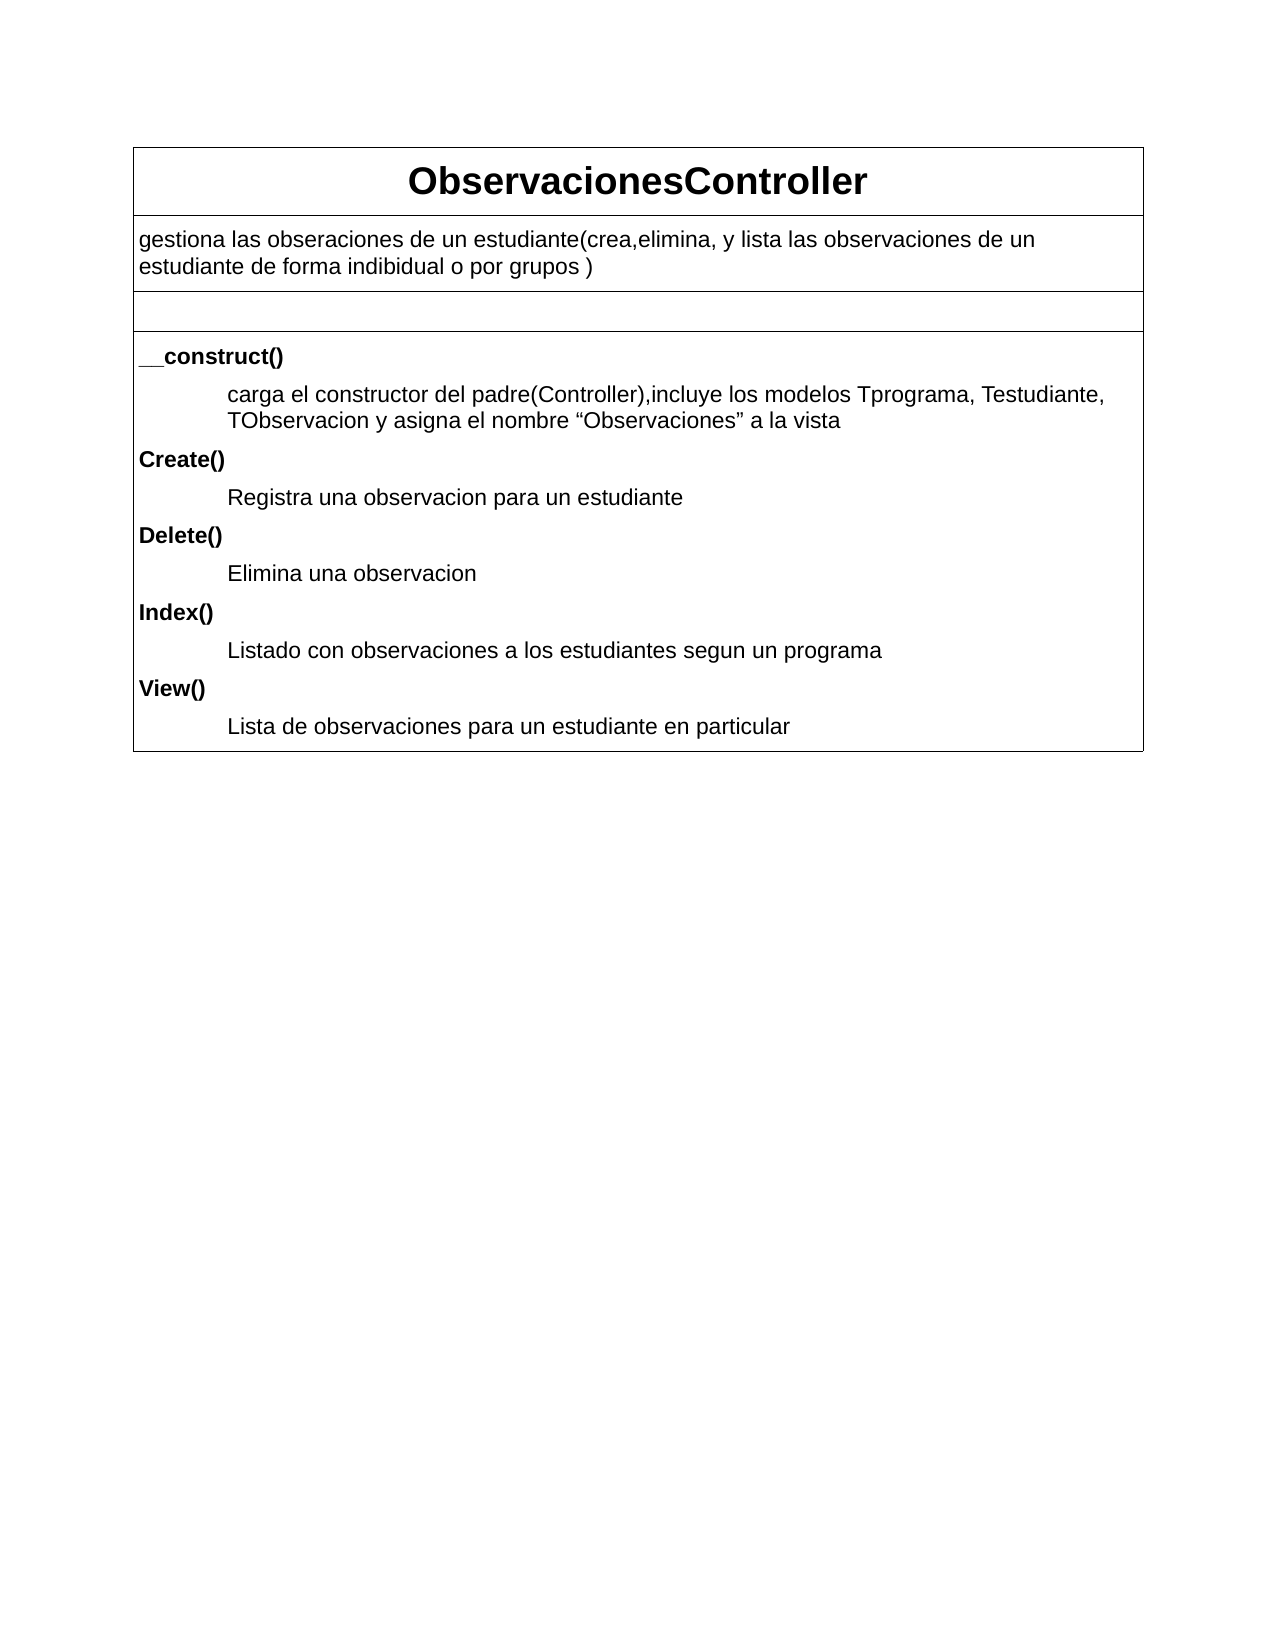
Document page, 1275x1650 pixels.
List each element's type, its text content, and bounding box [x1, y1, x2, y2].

table_cell [134, 292, 1143, 331]
table_header ObservacionesController [134, 148, 1143, 214]
table_cell __construct() carga el constructor del padre(Controller),incluye los modelos Tprograma, Testudiante, TObservacion y asigna el nombre “Observaciones” a la vista Create() Registra una observacion para un estudiante Delete() Elimina una observacion Index() Listado con observaciones a los estudiantes segun un programa View() Lista de observaciones para un estudiante en particular [134, 332, 1143, 751]
table_cell gestiona las obseraciones de un estudiante(crea,elimina, y lista las observaciones de un estudiante de forma indibidual o por grupos ) [134, 216, 1143, 291]
